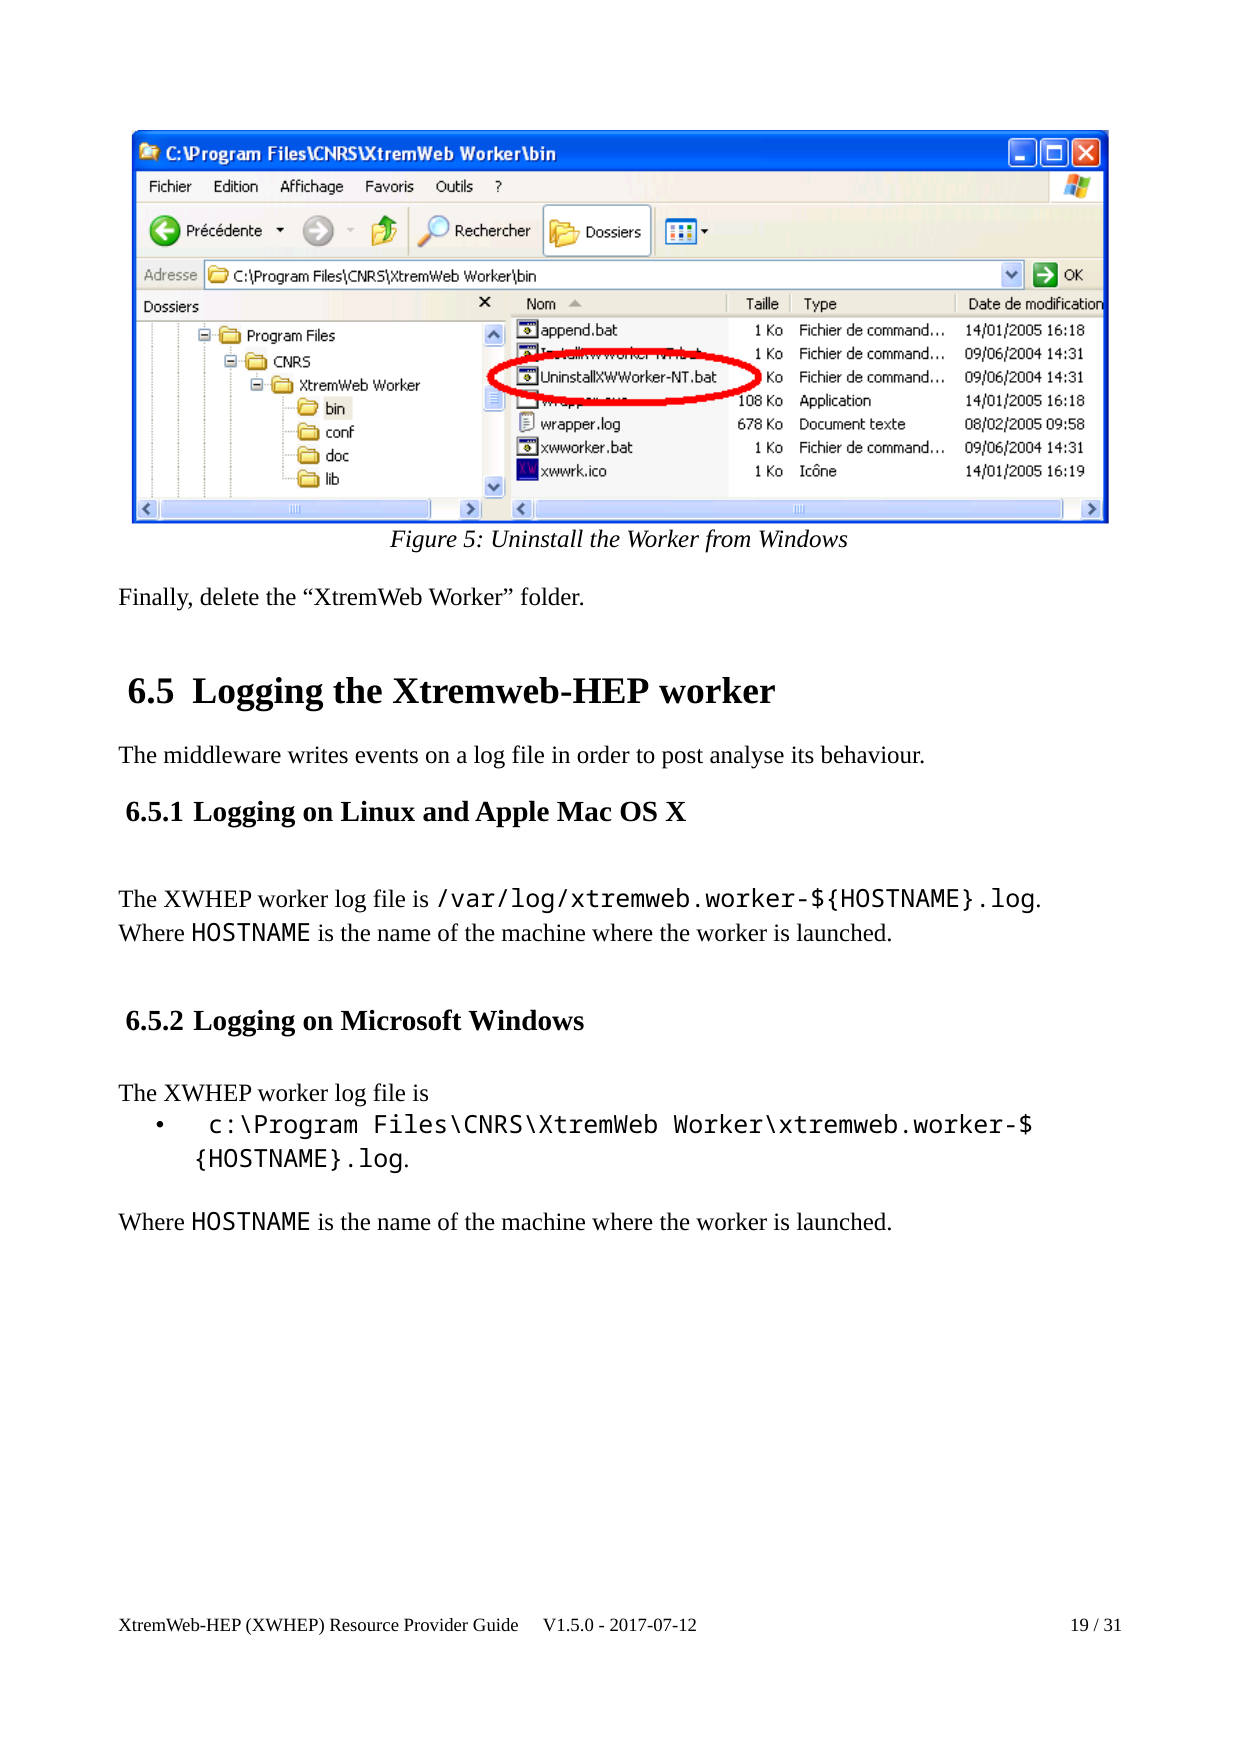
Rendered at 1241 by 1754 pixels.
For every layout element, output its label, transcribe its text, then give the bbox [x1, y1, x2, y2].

list c:\Program Files\CNRS\XtremWeb Worker\xtremweb.worker-${HOSTNAME}.log. [156, 1106, 1122, 1174]
text Where HOSTNAME is the name of the machine where the worker is launched. [118, 1203, 1122, 1237]
subtitle Logging on Linux and Apple Mac OS X [118, 794, 1122, 827]
text The XWHEP worker log file is /var/log/xtremweb.worker-${HOSTNAME}.log. [118, 881, 1122, 915]
subtitle Logging the Xtremweb-HEP worker [118, 668, 1122, 711]
text Where HOSTNAME is the name of the machine where the worker is launched. [118, 915, 1122, 949]
picture [131, 130, 1109, 525]
text Figure 5: Uninstall the Worker from Windows [132, 525, 1109, 553]
text The middleware writes events on a log file in order to post analyse its behaviour. [118, 740, 1122, 769]
text The XWHEP worker log file is [118, 1078, 1122, 1106]
subtitle Logging on Microsoft Windows [118, 1003, 1122, 1036]
text Finally, delete the “XtremWeb Worker” folder. [118, 582, 1122, 611]
